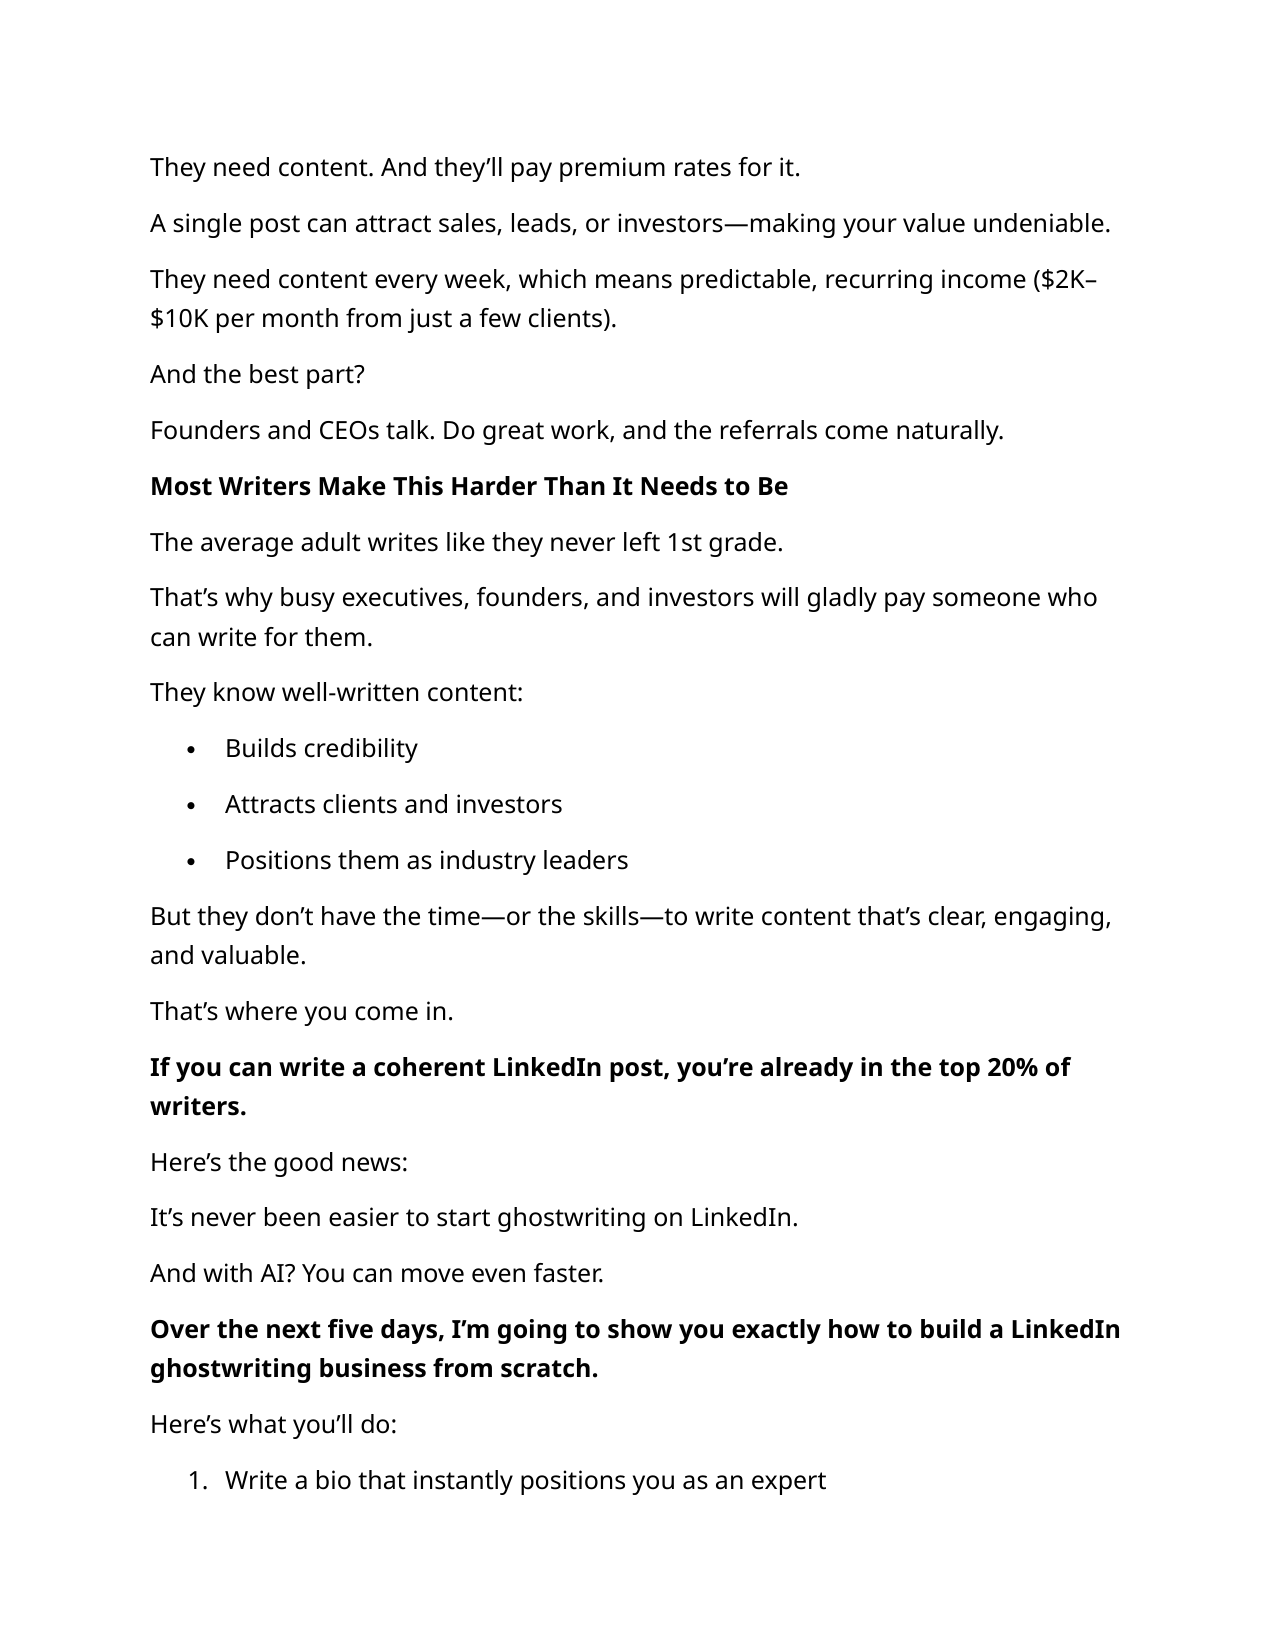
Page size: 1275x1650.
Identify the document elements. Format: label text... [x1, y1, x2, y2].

text It’s never been easier to start ghostwriting on LinkedIn. [150, 1200, 1125, 1234]
text They need content every week, which means predictable, recurring income ($2K–$10K per month from just a few clients). [150, 262, 1125, 335]
list Positions them as industry leaders [187, 842, 1125, 877]
text A single post can attract sales, leads, or investors—making your value undeniable. [150, 206, 1125, 240]
text Here’s the good news: [150, 1144, 1125, 1178]
text If you can write a coherent LinkedIn post, you’re already in the top 20% of writers. [150, 1049, 1125, 1122]
text Founders and CEOs talk. Do great work, and the referrals come naturally. [150, 412, 1125, 447]
text And the best part? [150, 357, 1125, 391]
list Write a bio that instantly positions you as an expert [187, 1462, 1125, 1497]
list Builds credibility [187, 731, 1125, 765]
text Most Writers Make This Harder Than It Needs to Be [150, 468, 1125, 502]
list Attracts clients and investors [187, 787, 1125, 821]
text And with AI? You can move even faster. [150, 1256, 1125, 1290]
text They need content. And they’ll pay premium rates for it. [150, 150, 1125, 184]
text That’s where you come in. [150, 993, 1125, 1027]
text But they don’t have the time—or the skills—to write content that’s clear, engaging, and valuable. [150, 898, 1125, 972]
text They know well-written content: [150, 675, 1125, 709]
text Here’s what you’ll do: [150, 1407, 1125, 1441]
text The average adult writes like they never left 1st grade. [150, 524, 1125, 558]
text Over the next five days, I’m going to show you exactly how to build a LinkedIn ghostwriting business from scratch. [150, 1312, 1125, 1385]
text That’s why busy executives, founders, and investors will gladly pay someone who can write for them. [150, 580, 1125, 653]
